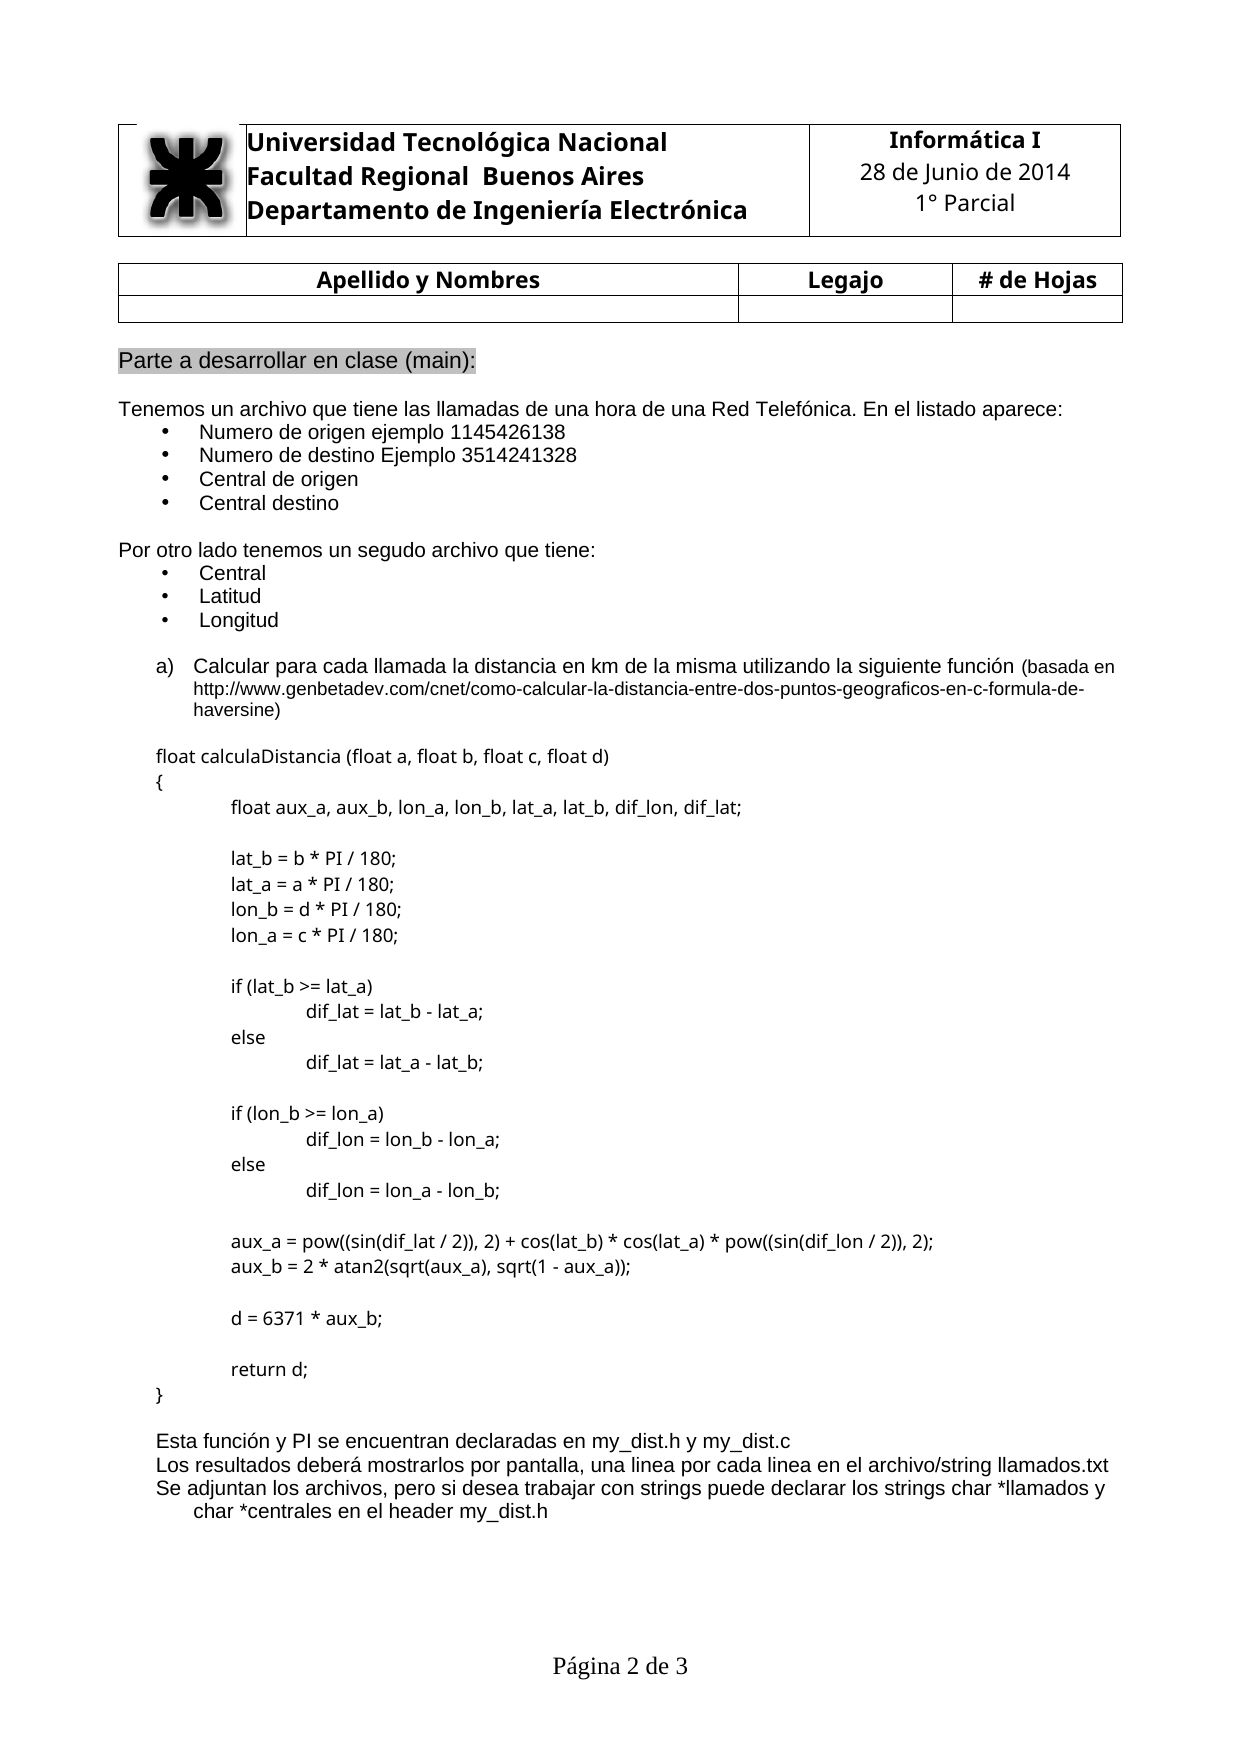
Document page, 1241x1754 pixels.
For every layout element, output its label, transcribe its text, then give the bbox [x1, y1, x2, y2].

text dif_lon = lon_a - lon_b; [156, 1177, 1122, 1203]
text Por otro lado tenemos un segudo archivo que tiene: [118, 538, 1122, 562]
text if (lat_b >= lat_a) [156, 973, 1122, 998]
text Esta función y PI se encuentran declaradas en my_dist.h y my_dist.c [156, 1430, 1122, 1453]
text lon_a = c * PI / 180; [156, 922, 1122, 947]
text return d; [156, 1356, 1122, 1381]
list Central de origen [161, 468, 1122, 492]
text dif_lon = lon_b - lon_a; [156, 1126, 1122, 1152]
text float calculaDistancia (float a, float b, float c, float d) [156, 743, 1122, 769]
text dif_lat = lat_a - lat_b; [156, 1049, 1122, 1075]
text a) Calcular para cada llamada la distancia en km de la misma utilizando la siguiente función (basada en http://www.genbetadev.com/cnet/como-calcular-la-distancia-entre-dos-puntos-geograficos-en-c-formula-de-haversine) [156, 655, 1122, 720]
text else [156, 1152, 1122, 1177]
text float aux_a, aux_b, lon_a, lon_b, lat_a, lat_b, dif_lon, dif_lat; [156, 794, 1122, 820]
text Parte a desarrollar en clase (main): [118, 348, 1122, 374]
text aux_b = 2 * atan2(sqrt(aux_a), sqrt(1 - aux_a)); [156, 1254, 1122, 1279]
text d = 6371 * aux_b; [156, 1305, 1122, 1330]
text { [156, 769, 1122, 794]
list Numero de origen ejemplo 1145426138 [161, 420, 1122, 444]
list Latitud [161, 585, 1122, 608]
text lat_b = b * PI / 180; [156, 845, 1122, 871]
list Central [161, 562, 1122, 585]
text Los resultados deberá mostrarlos por pantalla, una linea por cada linea en el archivo/string llamados.txt [156, 1453, 1122, 1477]
list Central destino [161, 492, 1122, 515]
text if (lon_b >= lon_a) [156, 1101, 1122, 1126]
text Tenemos un archivo que tiene las llamadas de una hora de una Red Telefónica. En el listado aparece: [118, 397, 1122, 420]
picture [136, 124, 240, 236]
text Se adjuntan los archivos, pero si desea trabajar con strings puede declarar los strings char *llamados y char *centrales en el header my_dist.h [156, 1477, 1122, 1523]
list Numero de destino Ejemplo 3514241328 [161, 444, 1122, 468]
text lon_b = d * PI / 180; [156, 896, 1122, 922]
text } [156, 1381, 1122, 1407]
text lat_a = a * PI / 180; [156, 871, 1122, 896]
text else [156, 1024, 1122, 1049]
text dif_lat = lat_b - lat_a; [156, 998, 1122, 1024]
text aux_a = pow((sin(dif_lat / 2)), 2) + cos(lat_b) * cos(lat_a) * pow((sin(dif_lon / 2)), 2); [156, 1228, 1122, 1254]
list Longitud [161, 608, 1122, 632]
